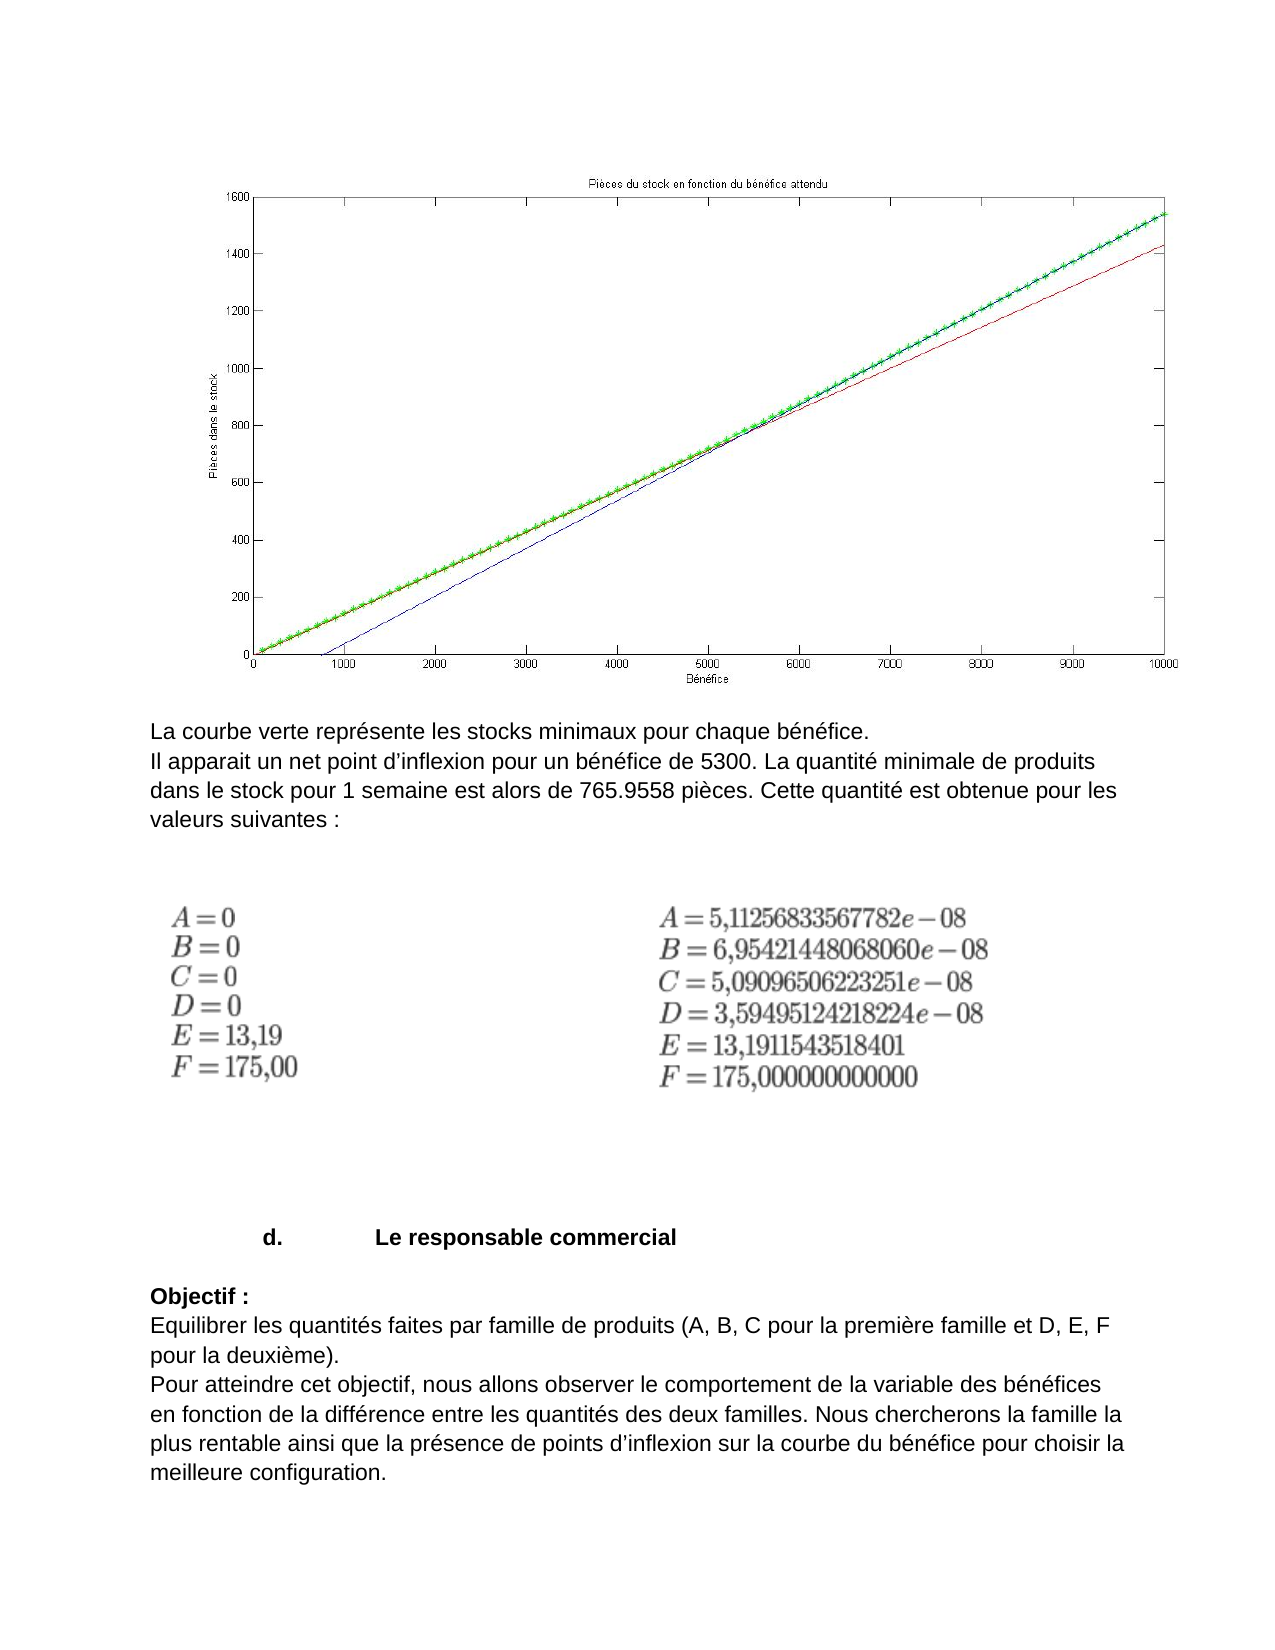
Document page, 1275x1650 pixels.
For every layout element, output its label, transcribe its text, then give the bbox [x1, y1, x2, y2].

text Objectif : [150, 1284, 1125, 1309]
picture [170, 993, 242, 1018]
picture [170, 905, 235, 929]
picture [658, 1033, 906, 1062]
table_header [160, 895, 648, 1137]
picture [170, 964, 237, 988]
text Il apparait un net point d’inflexion pour un bénéfice de 5300. La quantité minimale de produits dans le stock pour 1 semaine est alors de 765.9558 pièces. Cette quantité est obtenue pour les valeurs suivantes : [150, 748, 1125, 833]
picture [100, 154, 1275, 716]
list Le responsable commercial [262, 1225, 1125, 1251]
text Pour atteindre cet objectif, nous allons observer le comportement de la variable des bénéfices en fonction de la différence entre les quantités des deux familles. Nous chercherons la famille la plus rentable ainsi que la présence de points d’inflexion sur la courbe du bénéfice pour choisir la meilleure configuration. [150, 1372, 1125, 1486]
picture [658, 969, 973, 998]
picture [170, 1023, 282, 1052]
picture [658, 1001, 984, 1030]
text Equilibrer les quantités faites par famille de produits (A, B, C pour la première famille et D, E, F pour la deuxième). [150, 1313, 1125, 1368]
text La courbe verte représente les stocks minimaux pour chaque bénéfice. [150, 716, 1125, 744]
picture [658, 1065, 918, 1094]
picture [658, 905, 967, 934]
picture [658, 937, 988, 966]
table_header [648, 895, 1135, 1137]
text [150, 150, 1125, 154]
picture [170, 935, 240, 959]
picture [170, 1055, 298, 1084]
